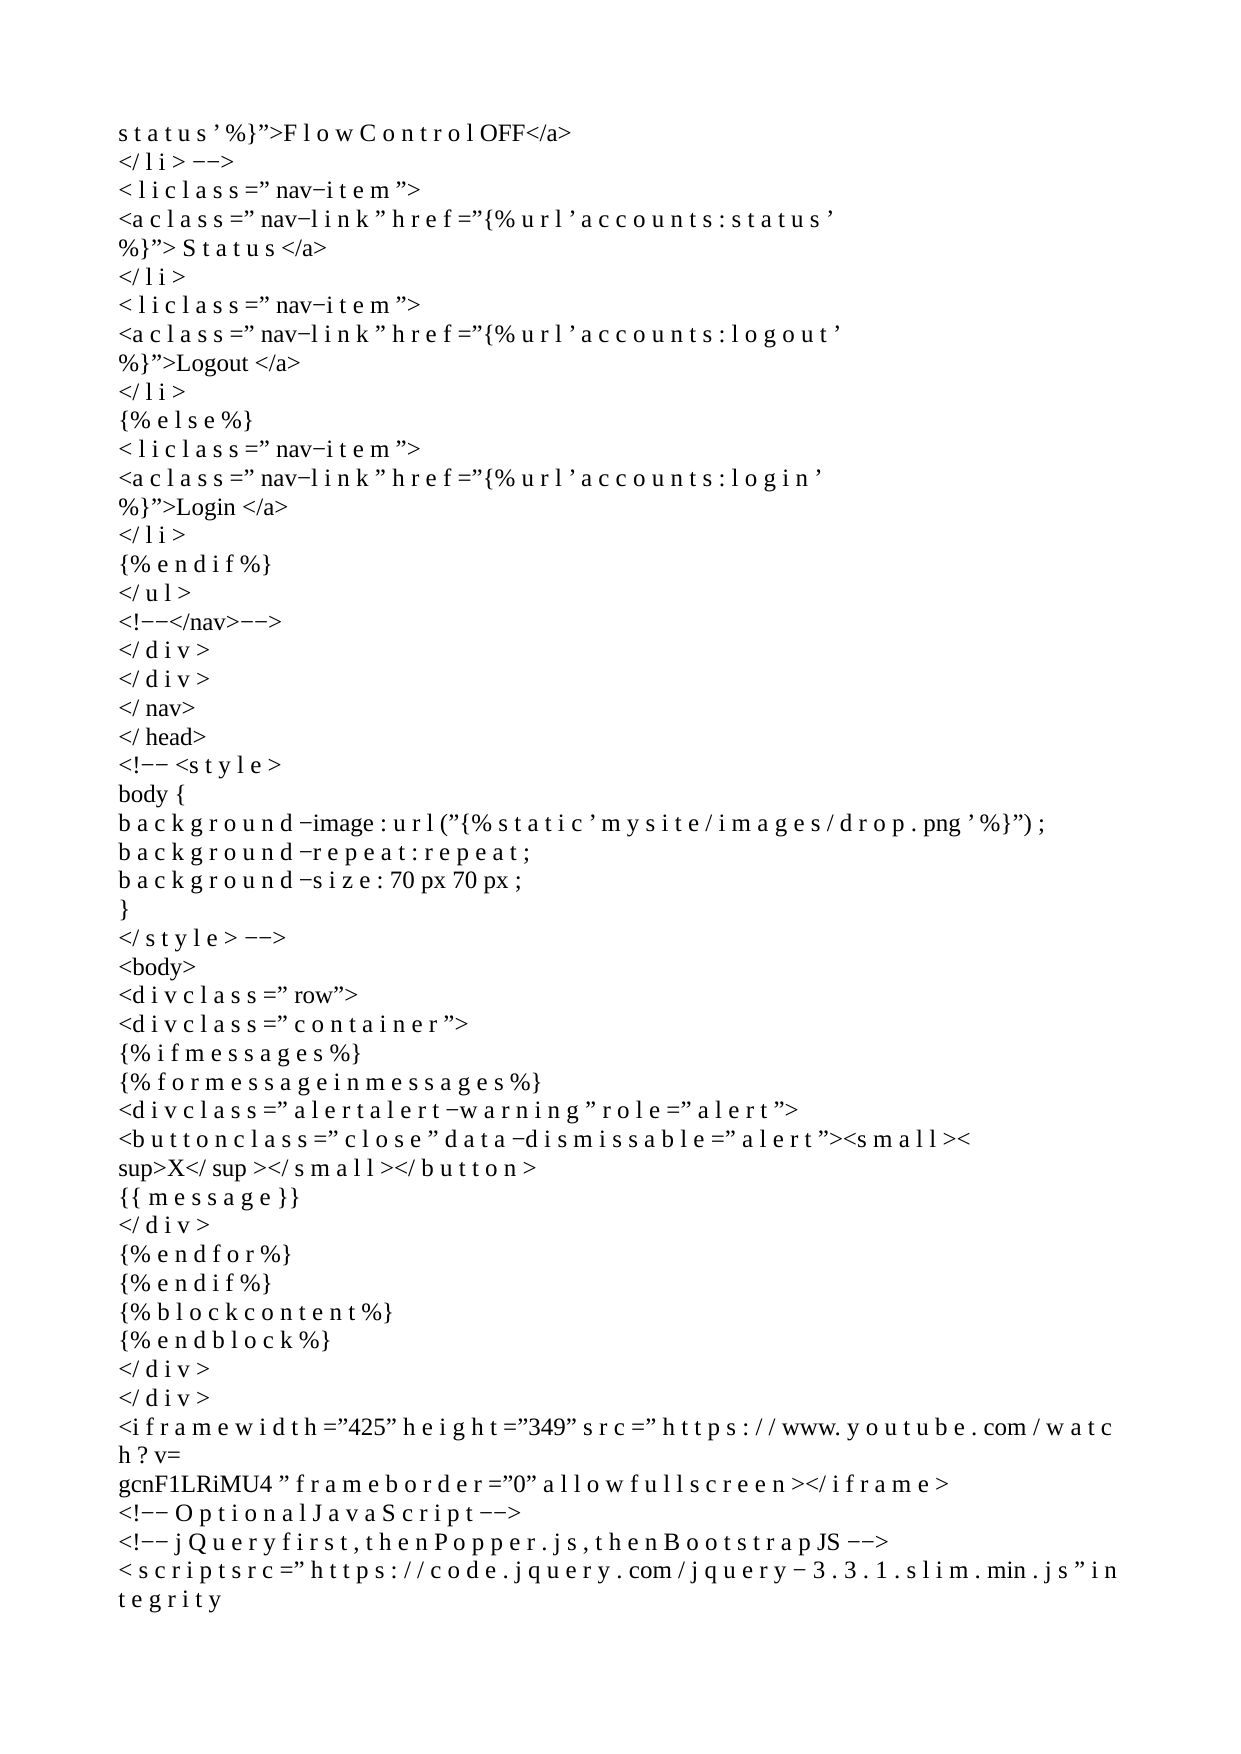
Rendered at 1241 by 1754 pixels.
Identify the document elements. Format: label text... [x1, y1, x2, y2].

text {% e l s e %} [118, 406, 1122, 434]
text <a c l a s s =” nav−l i n k ” h r e f =”{% u r l ’ a c c o u n t s : l o g o u t ’ [118, 319, 1122, 348]
text %}”>Login </a> [118, 492, 1122, 521]
text </ d i v > [118, 636, 1122, 664]
text {% f o r m e s s a g e i n m e s s a g e s %} [118, 1067, 1122, 1096]
text </ d i v > [118, 1211, 1122, 1239]
text <!−− O p t i o n a l J a v a S c r i p t −−> [118, 1498, 1122, 1527]
text <body> [118, 952, 1122, 981]
text <!−− <s t y l e > [118, 751, 1122, 779]
text {% i f m e s s a g e s %} [118, 1038, 1122, 1067]
text } [118, 894, 1122, 923]
text <b u t t o n c l a s s =” c l o s e ” d a t a −d i s m i s s a b l e =” a l e r t ”><s m a l l >< [118, 1124, 1122, 1153]
text </ l i > [118, 262, 1122, 291]
text gcnF1LRiMU4 ” f r a m e b o r d e r =”0” a l l o w f u l l s c r e e n ></ i f r a m e > [118, 1469, 1122, 1498]
text %}”> S t a t u s </a> [118, 233, 1122, 262]
text b a c k g r o u n d −image : u r l (”{% s t a t i c ’ m y s i t e / i m a g e s / d r o p . png ’ %}”) ; [118, 808, 1122, 837]
text b a c k g r o u n d −r e p e a t : r e p e a t ; [118, 837, 1122, 866]
text </ l i > [118, 521, 1122, 549]
text </ s t y l e > −−> [118, 923, 1122, 952]
text {% e n d f o r %} [118, 1239, 1122, 1268]
text </ nav> [118, 693, 1122, 722]
text </ d i v > [118, 1383, 1122, 1412]
text %}”>Logout </a> [118, 348, 1122, 377]
text </ d i v > [118, 1354, 1122, 1383]
text {{ m e s s a g e }} [118, 1182, 1122, 1211]
text </ u l > [118, 578, 1122, 607]
text body { [118, 779, 1122, 808]
text </ head> [118, 722, 1122, 751]
text < l i c l a s s =” nav−i t e m ”> [118, 176, 1122, 204]
text </ l i > [118, 377, 1122, 406]
text <a c l a s s =” nav−l i n k ” h r e f =”{% u r l ’ a c c o u n t s : l o g i n ’ [118, 463, 1122, 492]
text sup>X</ sup ></ s m a l l ></ b u t t o n > [118, 1153, 1122, 1182]
text {% e n d i f %} [118, 549, 1122, 578]
text <!−− j Q u e r y f i r s t , t h e n P o p p e r . j s , t h e n B o o t s t r a p JS −−> [118, 1527, 1122, 1556]
text <d i v c l a s s =” c o n t a i n e r ”> [118, 1009, 1122, 1038]
text {% e n d i f %} [118, 1268, 1122, 1297]
text </ l i > −−> [118, 147, 1122, 176]
text <!−−</nav>−−> [118, 607, 1122, 636]
text {% b l o c k c o n t e n t %} [118, 1297, 1122, 1326]
text <d i v c l a s s =” row”> [118, 981, 1122, 1009]
text s t a t u s ’ %}”>F l o w C o n t r o l OFF</a> [118, 118, 1122, 147]
text <d i v c l a s s =” a l e r t a l e r t −w a r n i n g ” r o l e =” a l e r t ”> [118, 1096, 1122, 1124]
text b a c k g r o u n d −s i z e : 70 px 70 px ; [118, 866, 1122, 894]
text {% e n d b l o c k %} [118, 1326, 1122, 1354]
text < l i c l a s s =” nav−i t e m ”> [118, 291, 1122, 319]
text <a c l a s s =” nav−l i n k ” h r e f =”{% u r l ’ a c c o u n t s : s t a t u s ’ [118, 204, 1122, 233]
text <i f r a m e w i d t h =”425” h e i g h t =”349” s r c =” h t t p s : / / www. y o u t u b e . com / w a t c h ? v= [118, 1412, 1122, 1469]
text </ d i v > [118, 664, 1122, 693]
text < l i c l a s s =” nav−i t e m ”> [118, 434, 1122, 463]
text < s c r i p t s r c =” h t t p s : / / c o d e . j q u e r y . com / j q u e r y − 3 . 3 . 1 . s l i m . min . j s ” i n t e g r i t y [118, 1556, 1122, 1613]
